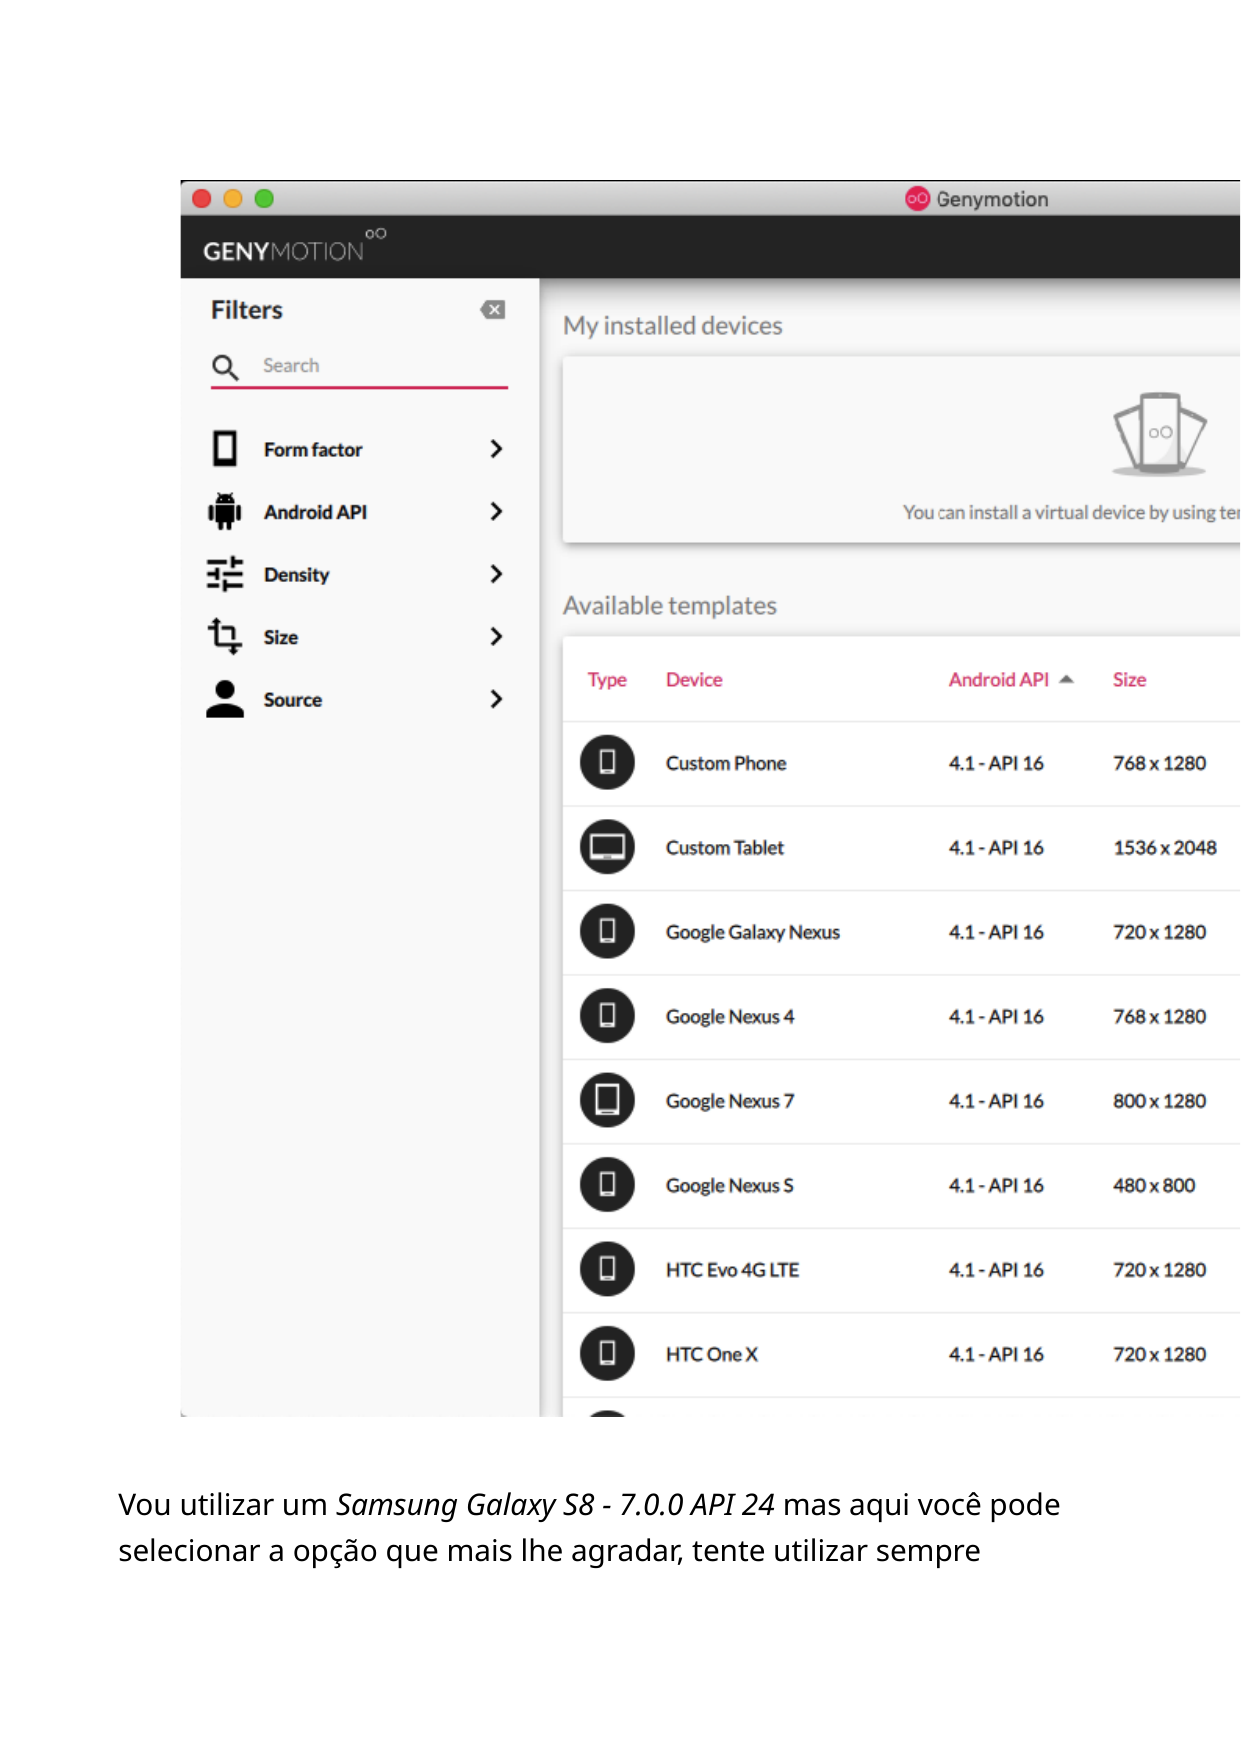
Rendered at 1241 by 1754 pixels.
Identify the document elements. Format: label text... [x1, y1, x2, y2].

picture [180, 180, 1241, 1417]
text Vou utilizar um Samsung Galaxy S8 - 7.0.0 API 24 mas aqui você pode selecionar a opção que mais lhe agradar, tente utilizar sempre [118, 1483, 1084, 1570]
